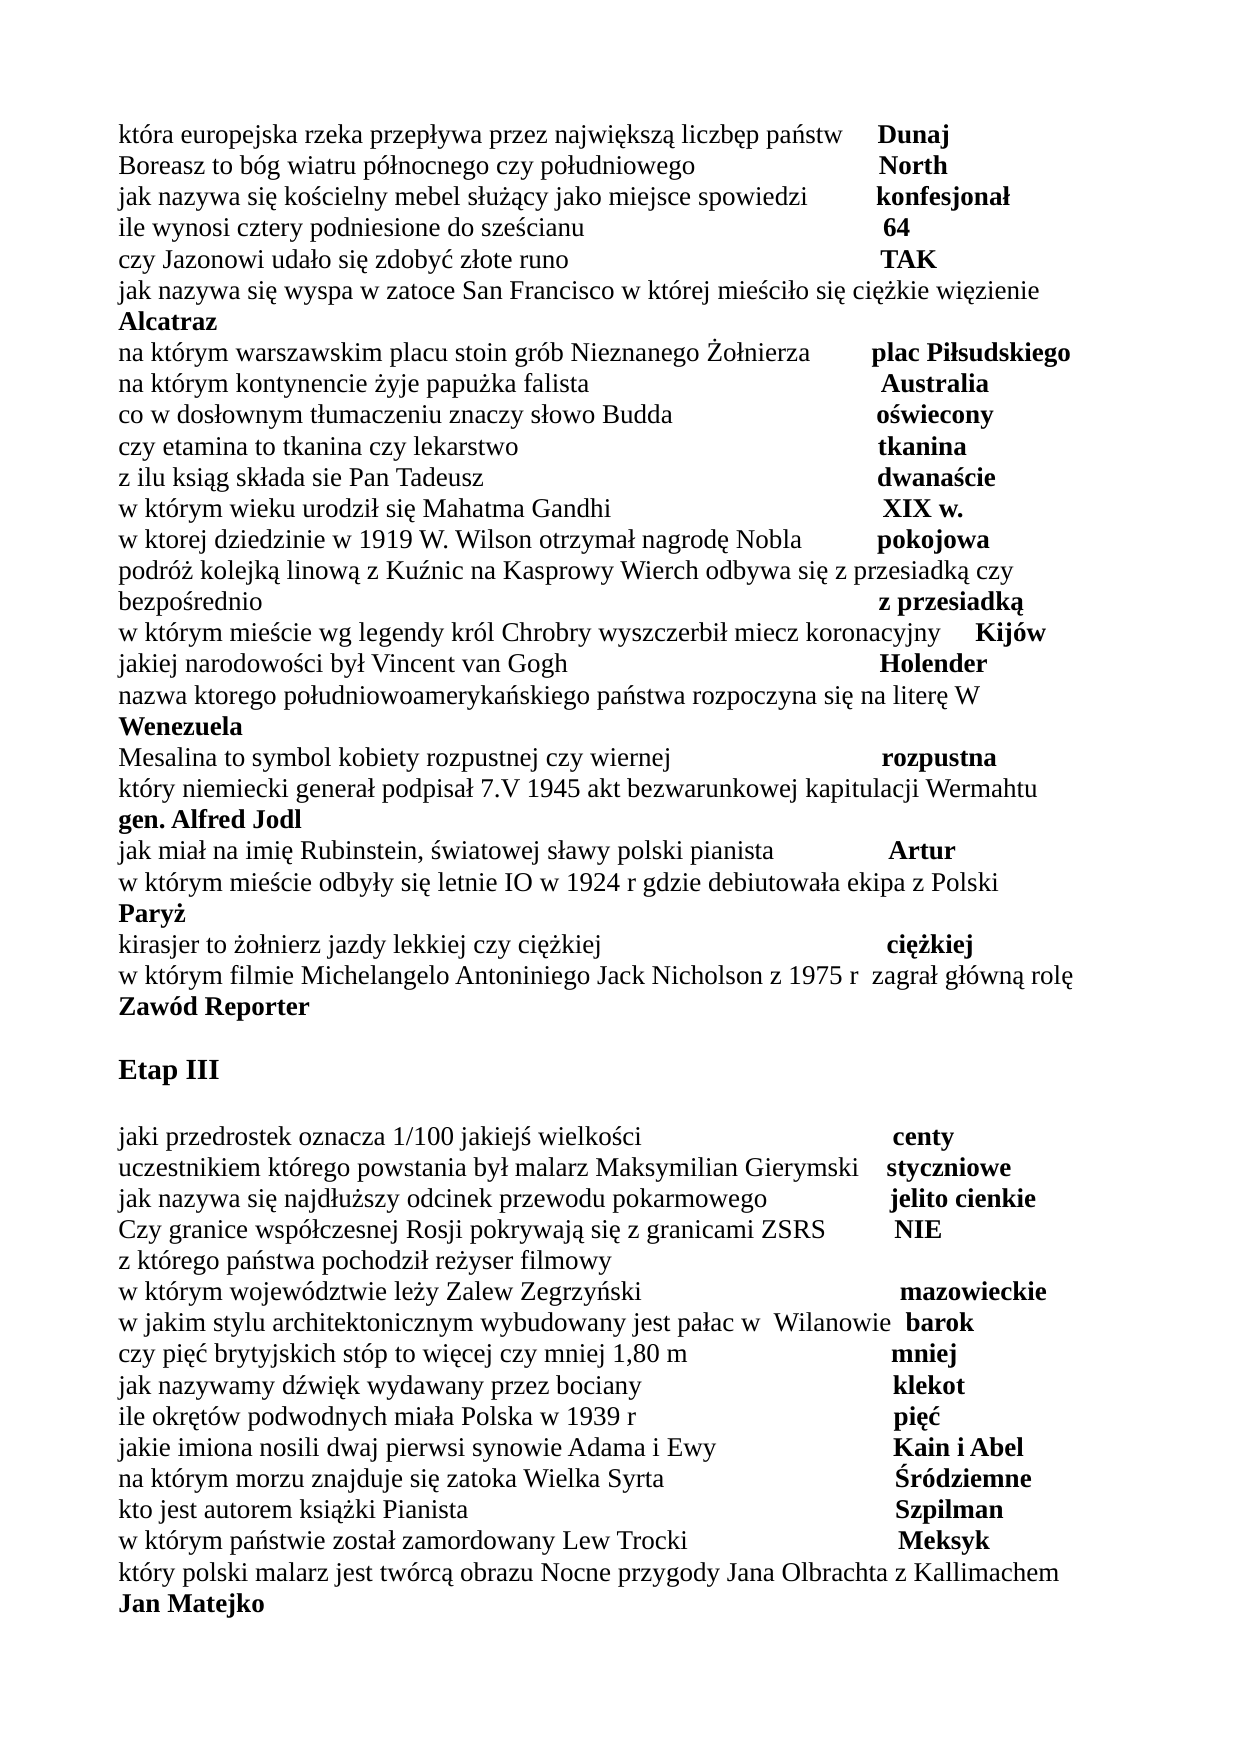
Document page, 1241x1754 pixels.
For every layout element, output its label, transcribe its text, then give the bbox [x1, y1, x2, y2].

text Zawód Reporter [118, 990, 1122, 1021]
text jak nazywa się wyspa w zatoce San Francisco w której mieściło się ciężkie więzienie [118, 274, 1122, 305]
text Mesalina to symbol kobiety rozpustnej czy wiernej rozpustna [118, 741, 1122, 772]
text w którym państwie został zamordowany Lew Trocki Meksyk [118, 1524, 1122, 1556]
text jakiej narodowości był Vincent van Gogh Holender [118, 648, 1122, 679]
text Jan Matejko [118, 1587, 1122, 1618]
text uczestnikiem którego powstania był malarz Maksymilian Gierymski styczniowe [118, 1151, 1122, 1182]
text w którym filmie Michelangelo Antoniniego Jack Nicholson z 1975 r zagrał główną rolę [118, 959, 1122, 990]
text jak miał na imię Rubinstein, światowej sławy polski pianista Artur [118, 834, 1122, 866]
text czy etamina to tkanina czy lekarstwo tkanina [118, 429, 1122, 461]
text z ilu ksiąg składa sie Pan Tadeusz dwanaście [118, 461, 1122, 492]
text który niemiecki generał podpisał 7.V 1945 akt bezwarunkowej kapitulacji Wermahtu [118, 772, 1122, 803]
text podróż kolejką linową z Kuźnic na Kasprowy Wierch odbywa się z przesiadką czy bezpośrednio z przesiadką [118, 554, 1122, 616]
text w którym wieku urodził się Mahatma Gandhi XIX w. [118, 492, 1122, 523]
text czy Jazonowi udało się zdobyć złote runo TAK [118, 243, 1122, 274]
text Paryż [118, 897, 1122, 928]
text w którym mieście odbyły się letnie IO w 1924 r gdzie debiutowała ekipa z Polski [118, 866, 1122, 897]
text w którym województwie leży Zalew Zegrzyński mazowieckie [118, 1275, 1122, 1306]
text jak nazywamy dźwięk wydawany przez bociany klekot [118, 1369, 1122, 1400]
text ile wynosi cztery podniesione do sześcianu 64 [118, 212, 1122, 243]
text jakie imiona nosili dwaj pierwsi synowie Adama i Ewy Kain i Abel [118, 1431, 1122, 1462]
text czy pięć brytyjskich stóp to więcej czy mniej 1,80 m mniej [118, 1338, 1122, 1369]
text jak nazywa się kościelny mebel służący jako miejsce spowiedzi konfesjonał [118, 180, 1122, 212]
text w którym mieście wg legendy król Chrobry wyszczerbił miecz koronacyjny Kijów [118, 616, 1122, 648]
text Boreasz to bóg wiatru północnego czy południowego North [118, 149, 1122, 180]
text na którym kontynencie żyje papużka falista Australia [118, 367, 1122, 398]
text z którego państwa pochodził reżyser filmowy [118, 1244, 1122, 1275]
text co w dosłownym tłumaczeniu znaczy słowo Budda oświecony [118, 398, 1122, 429]
text na którym morzu znajduje się zatoka Wielka Syrta Śródziemne [118, 1462, 1122, 1493]
text jak nazywa się najdłuższy odcinek przewodu pokarmowego jelito cienkie [118, 1182, 1122, 1213]
text Czy granice współczesnej Rosji pokrywają się z granicami ZSRS NIE [118, 1213, 1122, 1244]
text Alcatraz [118, 305, 1122, 336]
text Etap III [118, 1052, 1122, 1086]
text kirasjer to żołnierz jazdy lekkiej czy ciężkiej ciężkiej [118, 928, 1122, 959]
text która europejska rzeka przepływa przez największą liczbęp państw Dunaj [118, 118, 1122, 149]
text gen. Alfred Jodl [118, 803, 1122, 834]
text na którym warszawskim placu stoin grób Nieznanego Żołnierza plac Piłsudskiego [118, 336, 1122, 367]
text który polski malarz jest twórcą obrazu Nocne przygody Jana Olbrachta z Kallimachem [118, 1556, 1122, 1587]
text ile okrętów podwodnych miała Polska w 1939 r pięć [118, 1400, 1122, 1431]
text Wenezuela [118, 710, 1122, 741]
text nazwa ktorego południowoamerykańskiego państwa rozpoczyna się na literę W [118, 679, 1122, 710]
text kto jest autorem książki Pianista Szpilman [118, 1493, 1122, 1524]
text w jakim stylu architektonicznym wybudowany jest pałac w Wilanowie barok [118, 1306, 1122, 1338]
text w ktorej dziedzinie w 1919 W. Wilson otrzymał nagrodę Nobla pokojowa [118, 523, 1122, 554]
text jaki przedrostek oznacza 1/100 jakiejś wielkości centy [118, 1119, 1122, 1151]
